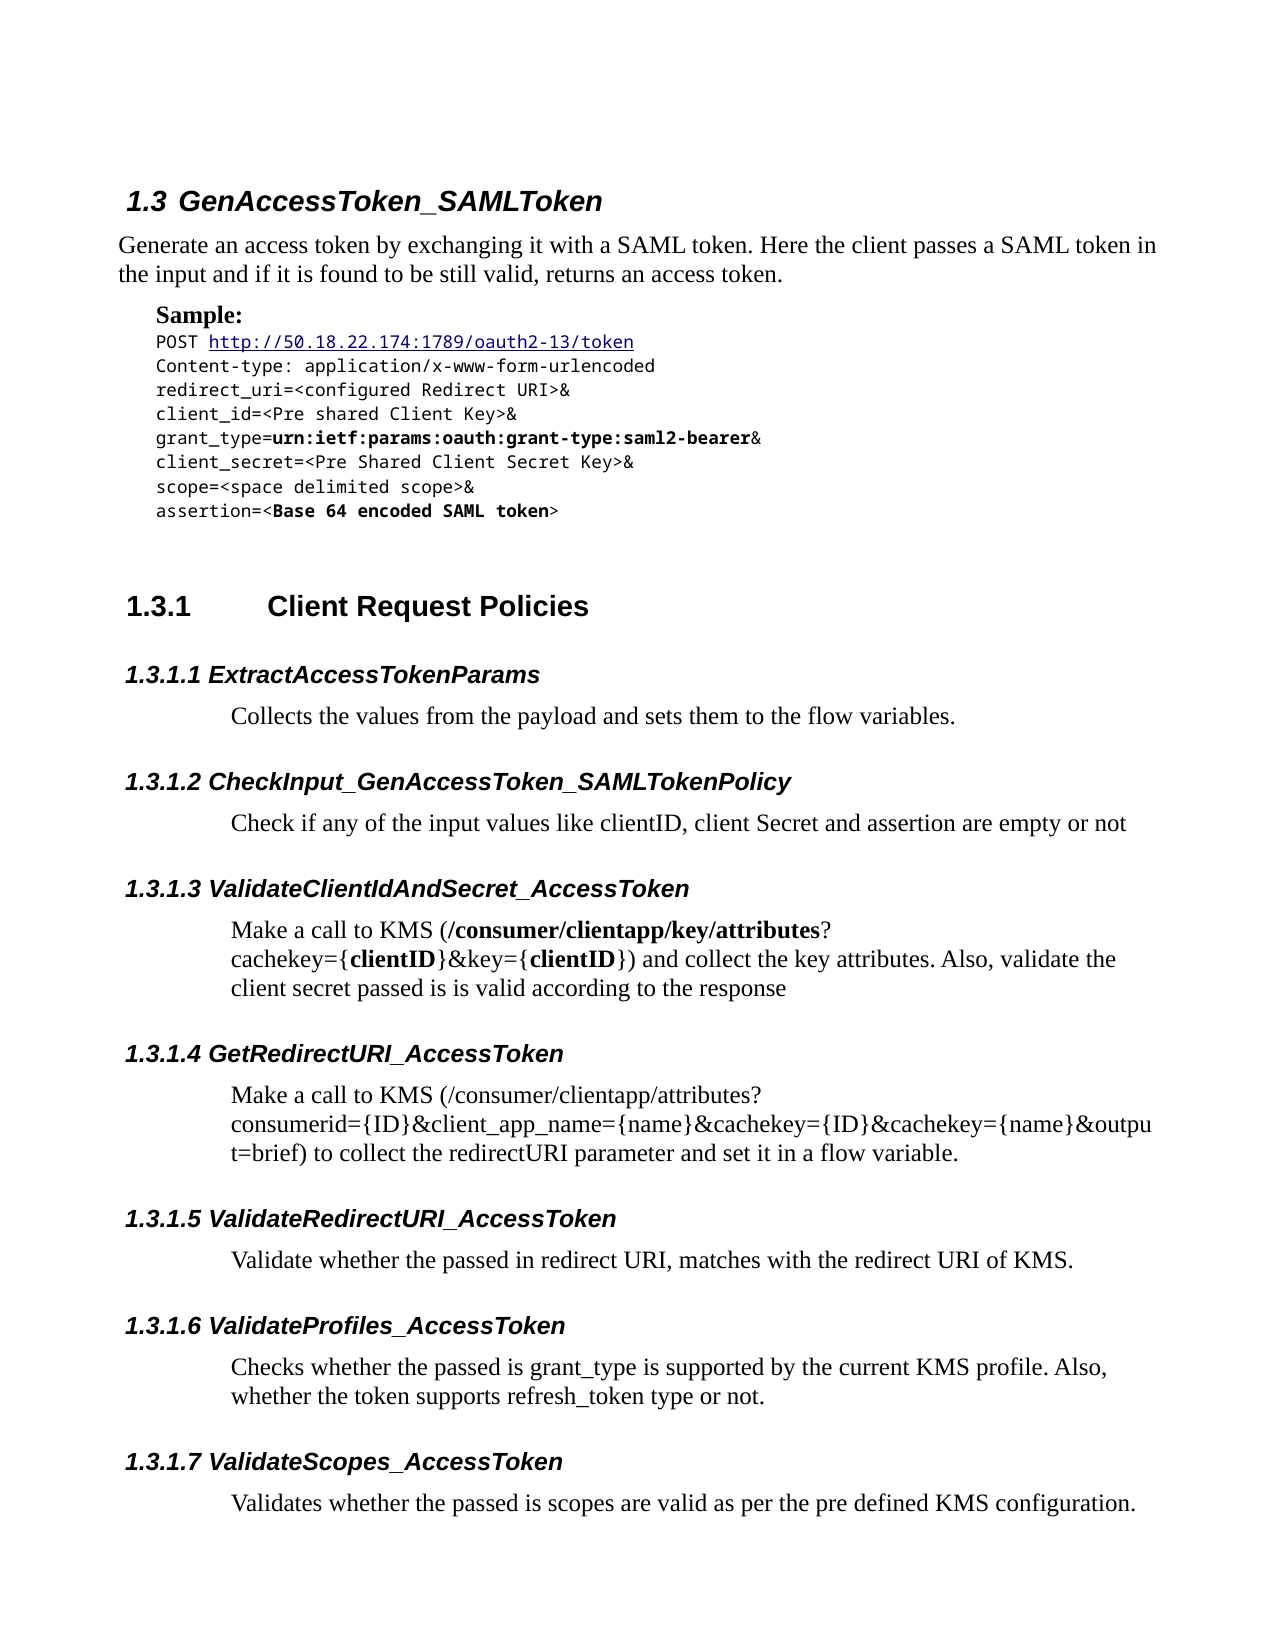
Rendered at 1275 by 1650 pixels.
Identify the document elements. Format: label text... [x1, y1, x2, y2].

list redirect_uri=<configured Redirect URI>& [156, 377, 1157, 402]
list client_secret=<Pre Shared Client Secret Key>& [156, 450, 1157, 474]
subtitle Client Request Policies [118, 589, 1157, 622]
list POST http://50.18.22.174:1789/oauth2-13/token [156, 329, 1157, 353]
subtitle ValidateClientIdAndSecret_AccessToken [118, 874, 1157, 903]
subtitle ValidateProfiles_AccessToken [118, 1311, 1157, 1340]
list Sample: [156, 300, 1157, 329]
subtitle ValidateScopes_AccessToken [118, 1447, 1157, 1476]
subtitle CheckInput_GenAccessToken_SAMLTokenPolicy [118, 767, 1157, 796]
subtitle GetRedirectURI_AccessToken [118, 1039, 1157, 1068]
list Make a call to KMS (/consumer/clientapp/attributes?consumerid={ID}&client_app_name={name}&cachekey={ID}&cachekey={name}&output=brief) to collect the redirectURI parameter and set it in a flow variable. [231, 1080, 1157, 1166]
list Content-type: application/x-www-form-urlencoded [156, 353, 1157, 377]
list scope=<space delimited scope>& [156, 474, 1157, 498]
list Validate whether the passed in redirect URI, matches with the redirect URI of KMS. [231, 1245, 1157, 1274]
list grant_type=urn:ietf:params:oauth:grant-type:saml2-bearer& [156, 426, 1157, 450]
subtitle ExtractAccessTokenParams [118, 660, 1157, 688]
list Check if any of the input values like clientID, client Secret and assertion are empty or not [231, 808, 1157, 837]
list Make a call to KMS (/consumer/clientapp/key/attributes?cachekey={clientID}&key={clientID}) and collect the key attributes. Also, validate the client secret passed is is valid according to the response [231, 915, 1157, 1002]
subtitle ValidateRedirectURI_AccessToken [118, 1204, 1157, 1232]
list Validates whether the passed is scopes are valid as per the pre defined KMS configuration. [231, 1488, 1157, 1517]
list assertion=<Base 64 encoded SAML token> [156, 498, 1157, 522]
subtitle GenAccessToken_SAMLToken [118, 184, 1157, 218]
list Checks whether the passed is grant_type is supported by the current KMS profile. Also, whether the token supports refresh_token type or not. [231, 1352, 1157, 1410]
list client_id=<Pre shared Client Key>& [156, 402, 1157, 426]
text Generate an access token by exchanging it with a SAML token. Here the client passes a SAML token in the input and if it is found to be still valid, returns an access token. [118, 230, 1157, 288]
list Collects the values from the payload and sets them to the flow variables. [231, 701, 1157, 729]
